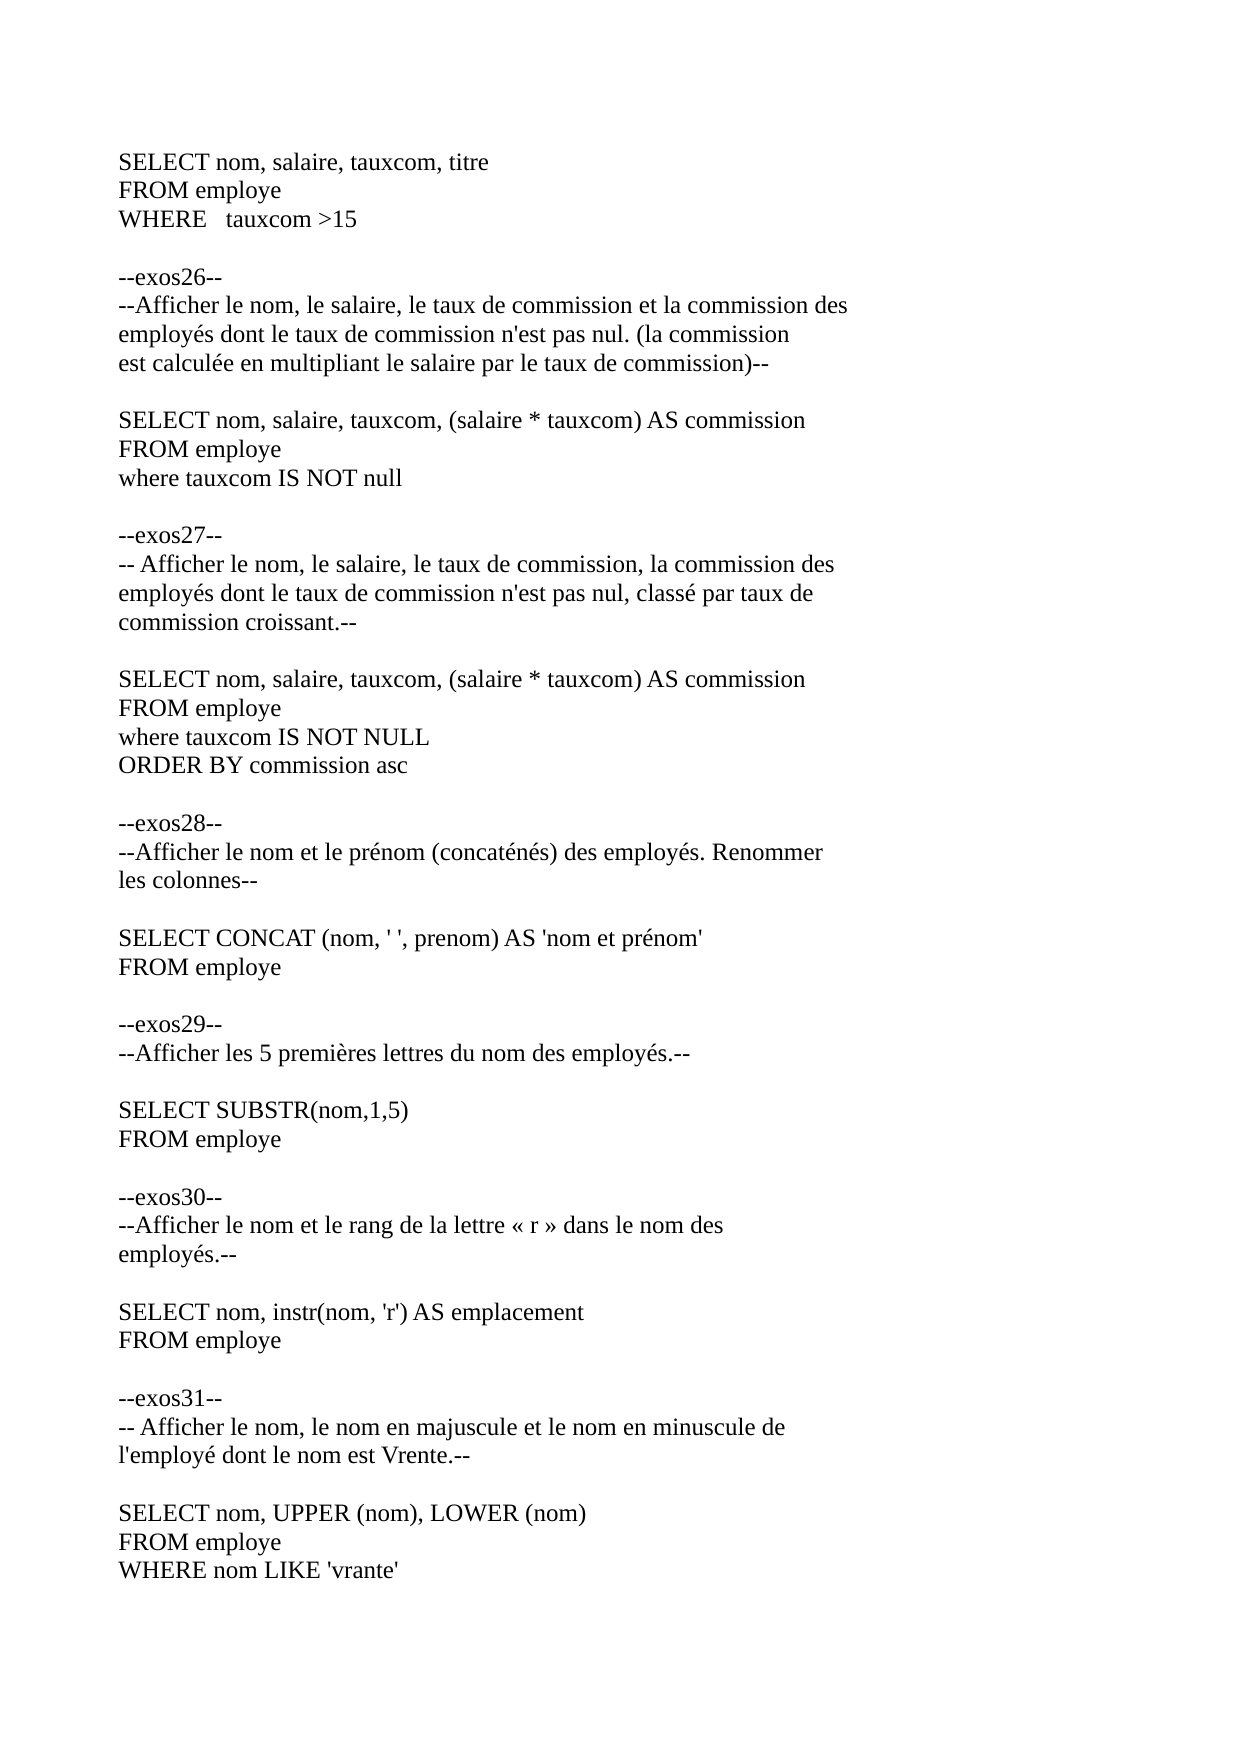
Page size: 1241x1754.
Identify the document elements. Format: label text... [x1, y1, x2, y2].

text FROM employe [118, 1326, 1122, 1354]
text SELECT nom, salaire, tauxcom, (salaire * tauxcom) AS commission [118, 664, 1122, 693]
text --exos27-- [118, 521, 1122, 549]
text --exos29-- [118, 1009, 1122, 1038]
text -- Afficher le nom, le nom en majuscule et le nom en minuscule de [118, 1412, 1122, 1441]
text SELECT nom, UPPER (nom), LOWER (nom) [118, 1498, 1122, 1527]
text l'employé dont le nom est Vrente.-- [118, 1441, 1122, 1469]
text --Afficher les 5 premières lettres du nom des employés.-- [118, 1038, 1122, 1067]
text SELECT nom, salaire, tauxcom, (salaire * tauxcom) AS commission [118, 406, 1122, 434]
text where tauxcom IS NOT NULL [118, 722, 1122, 751]
text employés dont le taux de commission n'est pas nul. (la commission [118, 319, 1122, 348]
text WHERE nom LIKE 'vrante' [118, 1556, 1122, 1584]
text SELECT nom, instr(nom, 'r') AS emplacement [118, 1297, 1122, 1326]
text commission croissant.-- [118, 607, 1122, 636]
text SELECT nom, salaire, tauxcom, titre [118, 147, 1122, 176]
text FROM employe [118, 434, 1122, 463]
text les colonnes-- [118, 866, 1122, 894]
text -- Afficher le nom, le salaire, le taux de commission, la commission des [118, 549, 1122, 578]
text WHERE tauxcom >15 [118, 204, 1122, 233]
text --exos28-- [118, 808, 1122, 837]
text employés dont le taux de commission n'est pas nul, classé par taux de [118, 578, 1122, 607]
text --Afficher le nom et le rang de la lettre « r » dans le nom des [118, 1211, 1122, 1239]
text FROM employe [118, 1527, 1122, 1556]
text employés.-- [118, 1239, 1122, 1268]
text --Afficher le nom, le salaire, le taux de commission et la commission des [118, 291, 1122, 319]
text where tauxcom IS NOT null [118, 463, 1122, 492]
text --exos31-- [118, 1383, 1122, 1412]
text ORDER BY commission asc [118, 751, 1122, 779]
text --Afficher le nom et le prénom (concaténés) des employés. Renommer [118, 837, 1122, 866]
text FROM employe [118, 693, 1122, 722]
text --exos26-- [118, 262, 1122, 291]
text FROM employe [118, 176, 1122, 204]
text est calculée en multipliant le salaire par le taux de commission)-- [118, 348, 1122, 377]
text FROM employe [118, 952, 1122, 981]
text FROM employe [118, 1124, 1122, 1153]
text SELECT CONCAT (nom, ' ', prenom) AS 'nom et prénom' [118, 923, 1122, 952]
text --exos30-- [118, 1182, 1122, 1211]
text SELECT SUBSTR(nom,1,5) [118, 1096, 1122, 1124]
